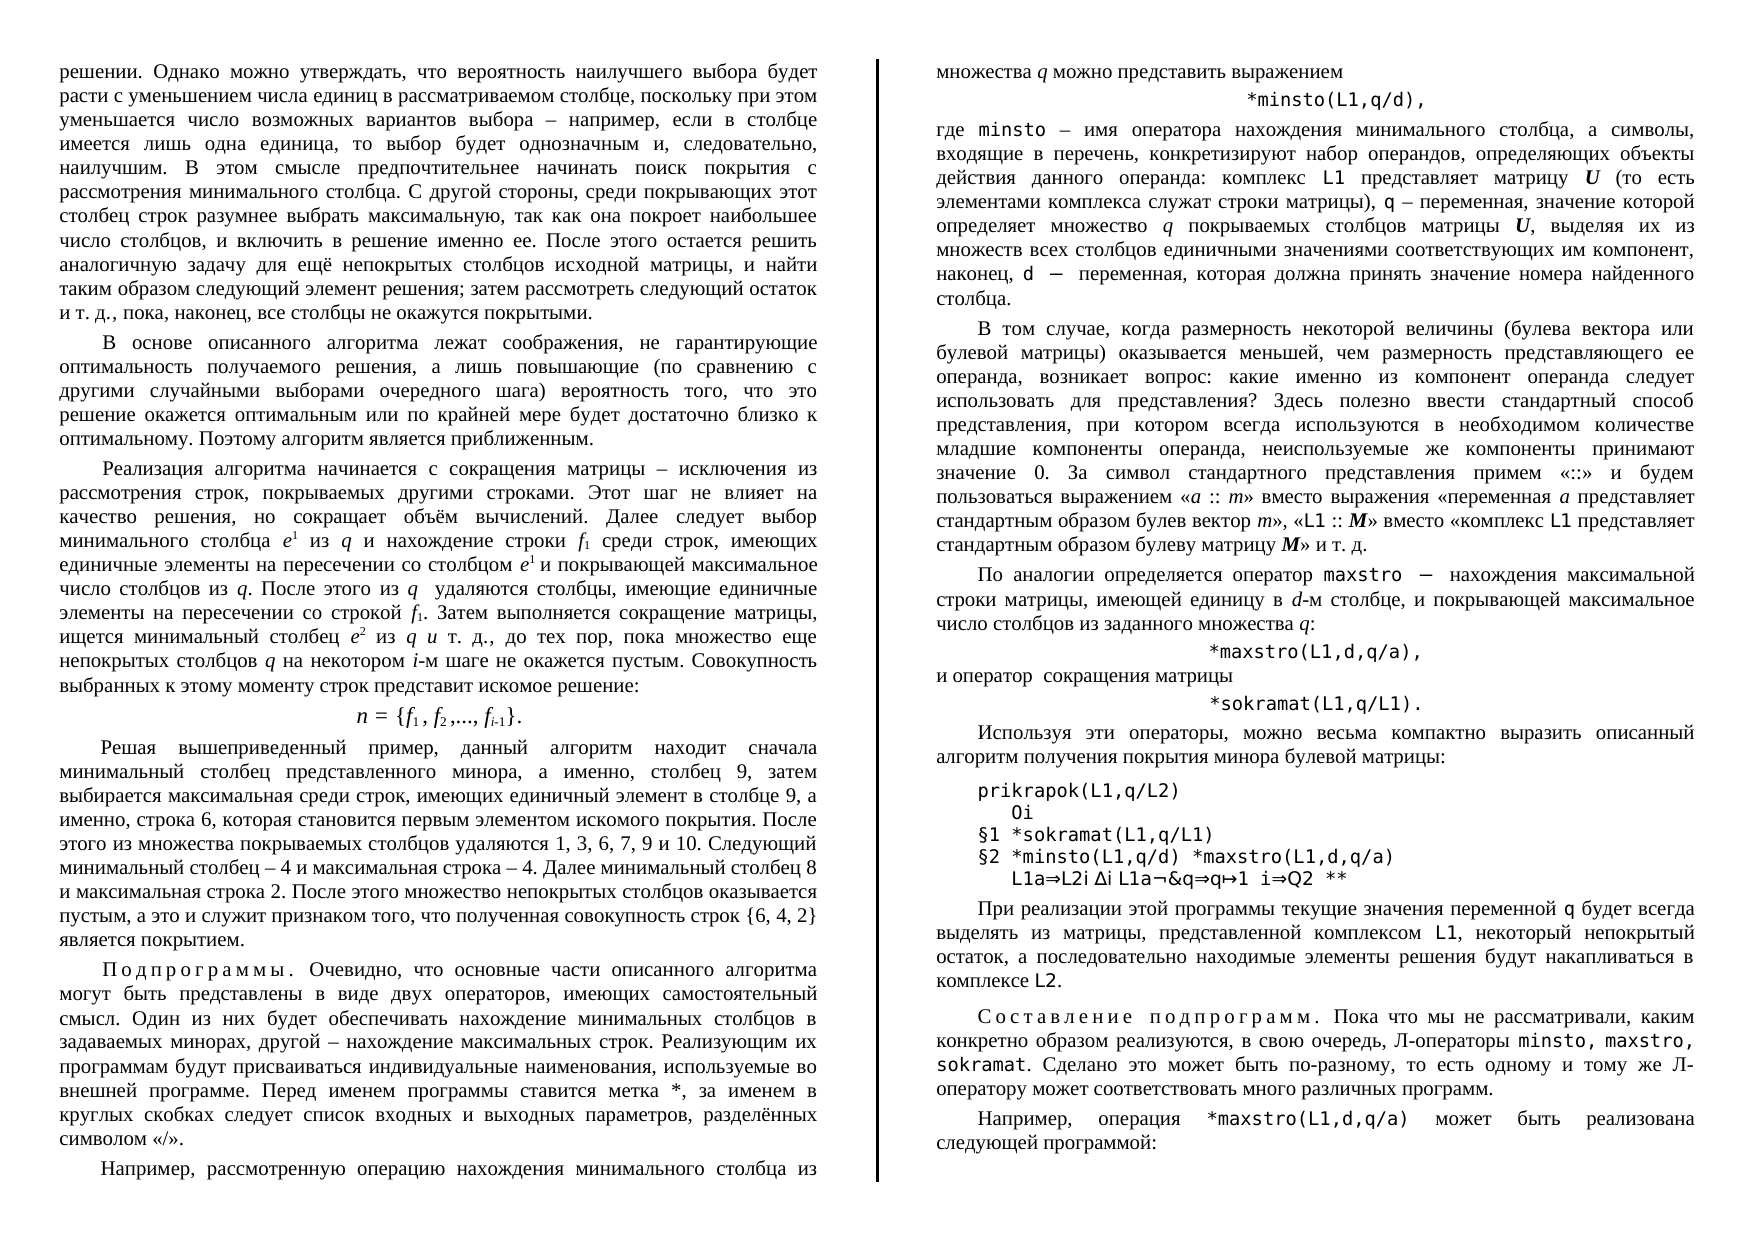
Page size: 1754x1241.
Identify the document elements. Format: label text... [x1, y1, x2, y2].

text Решая вышеприведенный пример, данный алгоритм находит сначала минимальный столбец представленного минора, а именно, столбец 9, затем выбирается максимальная среди строк, имеющих единичный элемент в столбце 9, а именно, строка 6, которая становится первым элементом искомого покрытия. После этого из множества покрываемых столбцов удаляются 1, 3, 6, 7, 9 и 10. Следующий минимальный столбец – 4 и максимальная строка – 4. Далее минимальный столбец 8 и максимальная строка 2. После этого множество непокрытых столбцов оказывается пустым, а это и служит признаком того, что полученная совокупность строк {6, 4, 2} является покрытием. [59, 735, 818, 951]
text Составление подпрограмм. Пока что мы не рассматривали, каким конкретно образом реализуются, в свою очередь, Л-операторы minsto, maxstro, sokramat. Сделано это может быть по-разному, то есть одному и тому же Л-оператору может соответствовать много различных программ. [936, 1004, 1695, 1100]
text В том случае, когда размерность некоторой величины (булева вектора или булевой матрицы) оказывается меньшей, чем размерность представляющего ее операнда, возникает вопрос: какие именно из компонент операнда следует использовать для представления? Здесь полезно ввести стандартный способ представления, при котором всегда используются в необходимом количестве младшие компоненты операнда, неиспользуемые же компоненты принимают значение 0. За символ стандартного представления примем «::» и будем пользоваться выражением «а :: т» вместо выражения «переменная а представляет стандартным образом булев вектор т», «L1 :: M» вместо «комплекс L1 представляет стандартным образом булеву матрицу M» и т. д. [936, 316, 1695, 556]
text В основе описанного алгоритма лежат соображения, не гарантирующие оптимальность получаемого решения, а лишь повышающие (по сравнению с другими случайными выборами очередного шага) вероятность того, что это решение окажется оптимальным или по крайней мере будет достаточно близко к оптимальному. Поэтому алгоритм является приближенным. [59, 330, 818, 450]
text Например, рассмотренную операцию нахождения минимального столбца из [59, 1156, 818, 1180]
text Oi [936, 802, 1695, 824]
text Например, операция *maxstro(L1,d,q/a) может быть реализована следующей программой: [936, 1106, 1695, 1154]
text Подпрограммы. Очевидно, что основные части описанного алгоритма могут быть представлены в виде двух операторов, имеющих самостоятельный смысл. Один из них будет обеспечивать нахождение минимальных столбцов в задаваемых минорах, другой – нахождение максимальных строк. Реализующим их программам будут присваиваться индивидуальные наименования, используемые во внешней программе. Перед именем программы ставится метка *, за именем в круглых скобках следует список входных и выходных параметров, разделённых символом «/». [59, 957, 818, 1150]
text §1 *sokramat(L1,q/L1) [936, 824, 1695, 846]
text §2 *minsto(L1,q/d) *maxstro(L1,d,q/a) [936, 846, 1695, 868]
text где minsto – имя оператора нахождения минимального столбца, а символы, входящие в перечень, конкретизируют набор операндов, определяющих объекты действия данного операнда: комплекс L1 представляет матрицу U (то есть элементами комплекса служат строки матрицы), q – переменная, значение которой определяет множество q покрываемых столбцов матрицы U, выделяя их из множеств всех столбцов единичными значениями соответствующих им компонент, наконец, d – переменная, которая должна принять значение номера найденного столбца. [936, 117, 1695, 310]
text *minsto(L1,q/d), [936, 89, 1695, 111]
text Используя эти операторы, можно весьма компактно выразить описанный алгоритм получения покрытия минора булевой матрицы: [936, 720, 1695, 768]
text При реализации этой программы текущие значения переменной q будет всегда выделять из матрицы, представленной комплексом L1, некоторый непокрытый остаток, а последовательно находимые элементы решения будут накапливаться в комплексе L2. [936, 896, 1695, 992]
text Реализация алгоритма начинается с сокращения матрицы – исключения из рассмотрения строк, покрываемых другими строками. Этот шаг не влияет на качество решения, но сокращает объём вычислений. Далее следует выбор минимального столбца е1 из q и нахождение строки f1 среди строк, имеющих единичные элементы на пересечении со столбцом е1 и покрывающей максимальное число столбцов из q. После этого из q удаляются столбцы, имеющие единичные элементы на пересечении со строкой f1. Затем выполняется сокращение матрицы, ищется минимальный столбец е2 из q и т. д.‚ до тех пор, пока множество еще непокрытых столбцов q на некотором i-м шаге не окажется пустым. Совокупность выбранных к этому моменту строк представит искомое решение: [59, 456, 818, 697]
text множества q можно представить выражением [936, 59, 1695, 83]
text решении. Однако можно утверждать, что вероятность наилучшего выбора будет расти с уменьшением числа единиц в рассматриваемом столбце, поскольку при этом уменьшается число возможных вариантов выбора – например, если в столбце имеется лишь одна единица, то выбор будет однозначным и, следовательно, наилучшим. В этом смысле предпочтительнее начинать поиск покрытия с рассмотрения минимального столбца. С другой стороны, среди покрывающих этот столбец строк разумнее выбрать максимальную, так как она покроет наибольшее число столбцов, и включить в решение именно ее. После этого остается решить аналогич­ную задачу для ещё непокрытых столбцов исходной матрицы, и найти таким образом следующий элемент решения; затем рассмотреть следующий остаток и т. д.‚ пока, наконец, все столбцы не окажутся покрытыми. [59, 59, 818, 324]
text *maxstro(L1,d,q/a), [936, 641, 1695, 662]
text prikrapok(L1,q/L2) [936, 780, 1695, 802]
text L1a⇒L2i ∆i L1a¬&q⇒q↦1 i⇒Q2 ** [936, 868, 1695, 890]
text и оператор сокращения матрицы [936, 662, 1695, 687]
text n = {f1 , f2 ,..., fi-1}. [59, 702, 818, 729]
text По аналогии определяется оператор maxstro – нахождения максимальной строки матрицы, имеющей единицу в d-м столбце, и покрывающей максимальное число столбцов из заданного множества q: [936, 562, 1695, 635]
text *sokramat(L1,q/L1). [936, 692, 1695, 714]
